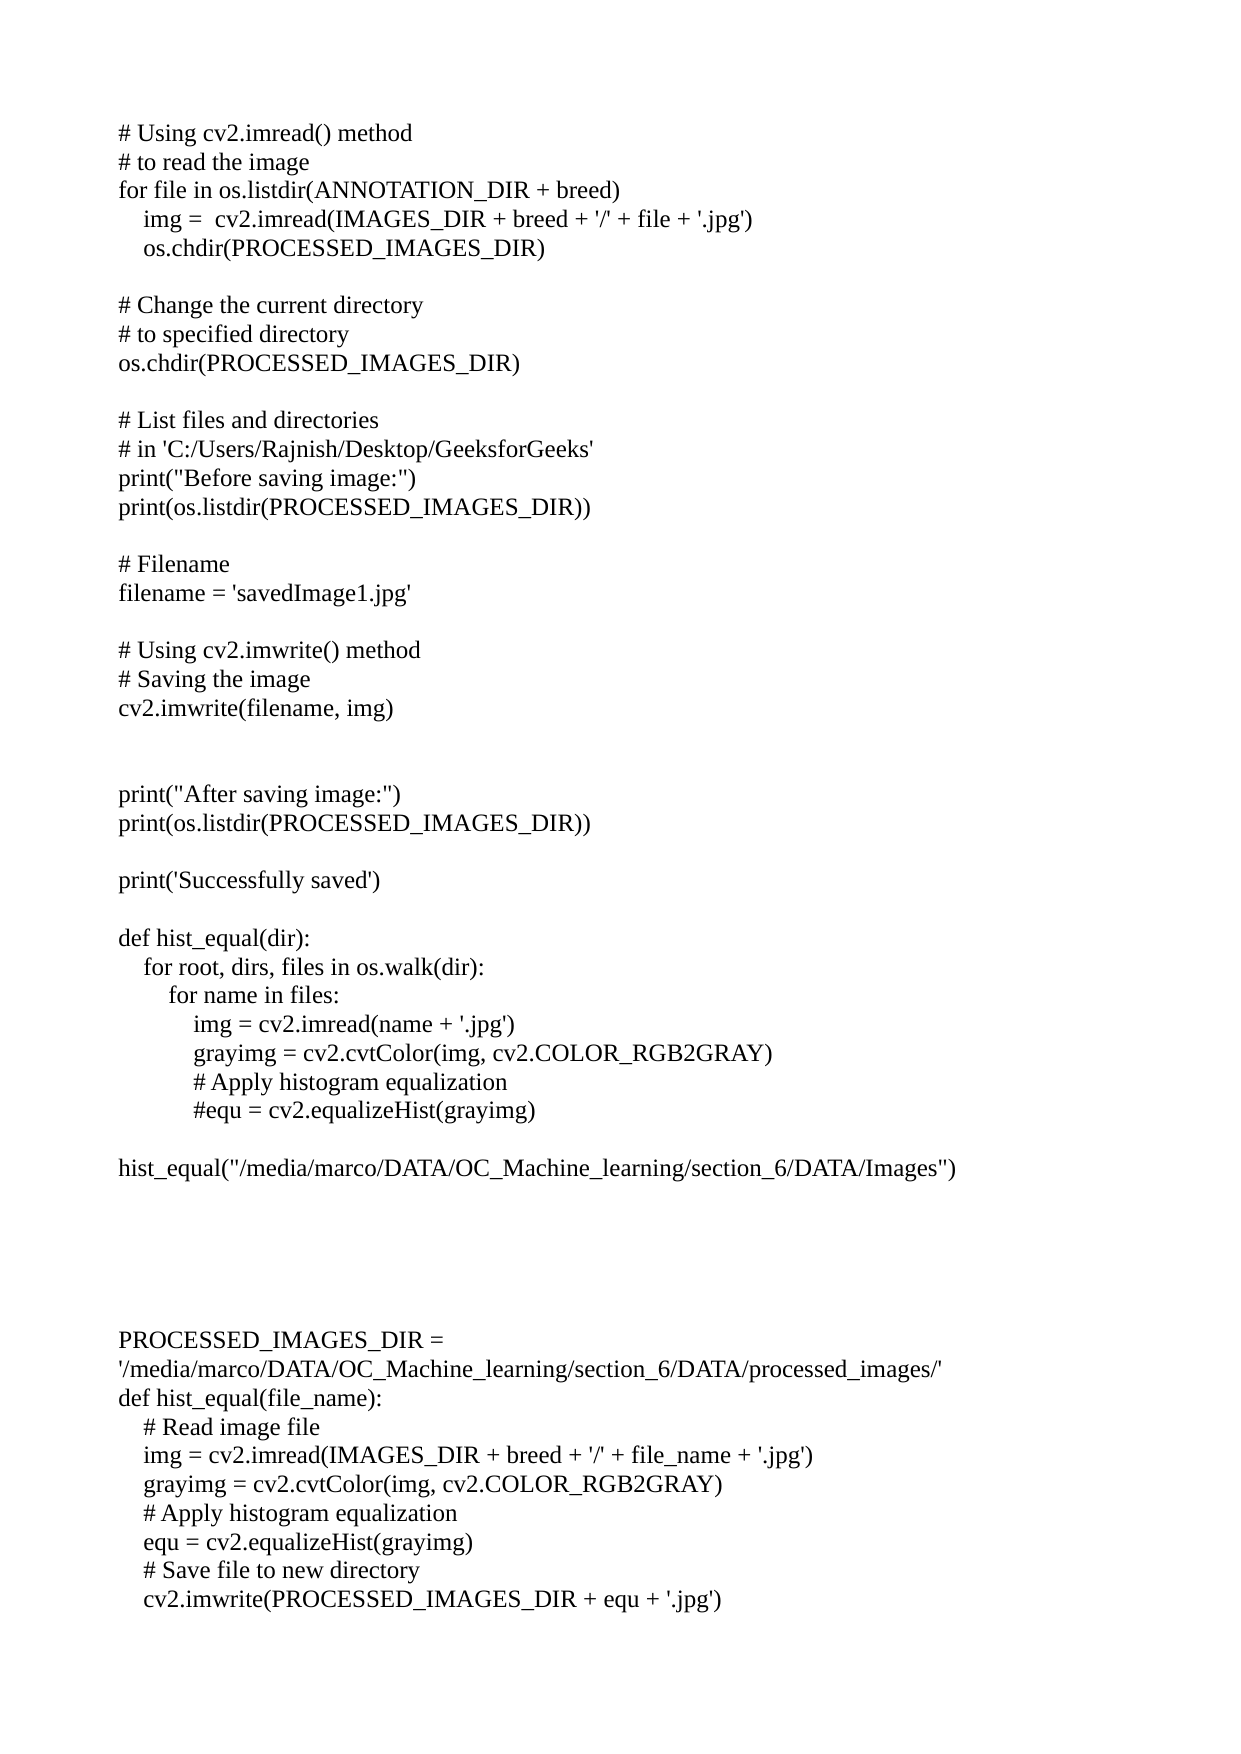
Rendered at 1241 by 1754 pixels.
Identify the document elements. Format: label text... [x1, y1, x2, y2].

text # to specified directory [118, 319, 1122, 348]
text os.chdir(PROCESSED_IMAGES_DIR) [118, 348, 1122, 377]
text for name in files: [118, 981, 1122, 1009]
text # Apply histogram equalization [118, 1067, 1122, 1096]
text # Using cv2.imread() method [118, 118, 1122, 147]
text hist_equal("/media/marco/DATA/OC_Machine_learning/section_6/DATA/Images") [118, 1153, 1122, 1182]
text # List files and directories [118, 406, 1122, 434]
text # in 'C:/Users/Rajnish/Desktop/GeeksforGeeks' [118, 434, 1122, 463]
text # Read image file [118, 1412, 1122, 1441]
text grayimg = cv2.cvtColor(img, cv2.COLOR_RGB2GRAY) [118, 1038, 1122, 1067]
text # to read the image [118, 147, 1122, 176]
text cv2.imwrite(filename, img) [118, 693, 1122, 722]
text img = cv2.imread(name + '.jpg') [118, 1009, 1122, 1038]
text equ = cv2.equalizeHist(grayimg) [118, 1527, 1122, 1556]
text # Filename [118, 549, 1122, 578]
text grayimg = cv2.cvtColor(img, cv2.COLOR_RGB2GRAY) [118, 1469, 1122, 1498]
text for file in os.listdir(ANNOTATION_DIR + breed) [118, 176, 1122, 204]
text def hist_equal(dir): [118, 923, 1122, 952]
text print(os.listdir(PROCESSED_IMAGES_DIR)) [118, 808, 1122, 837]
text # Apply histogram equalization [118, 1498, 1122, 1527]
text img = cv2.imread(IMAGES_DIR + breed + '/' + file + '.jpg') [118, 204, 1122, 233]
text print('Successfully saved') [118, 866, 1122, 894]
text print("Before saving image:") [118, 463, 1122, 492]
text for root, dirs, files in os.walk(dir): [118, 952, 1122, 981]
text #equ = cv2.equalizeHist(grayimg) [118, 1096, 1122, 1124]
text PROCESSED_IMAGES_DIR = '/media/marco/DATA/OC_Machine_learning/section_6/DATA/processed_images/' [118, 1326, 1122, 1383]
text # Change the current directory [118, 291, 1122, 319]
text # Using cv2.imwrite() method [118, 636, 1122, 664]
text img = cv2.imread(IMAGES_DIR + breed + '/' + file_name + '.jpg') [118, 1441, 1122, 1469]
text # Saving the image [118, 664, 1122, 693]
text # Save file to new directory [118, 1556, 1122, 1584]
text print("After saving image:") [118, 779, 1122, 808]
text os.chdir(PROCESSED_IMAGES_DIR) [118, 233, 1122, 262]
text filename = 'savedImage1.jpg' [118, 578, 1122, 607]
text print(os.listdir(PROCESSED_IMAGES_DIR)) [118, 492, 1122, 521]
text cv2.imwrite(PROCESSED_IMAGES_DIR + equ + '.jpg') [118, 1584, 1122, 1613]
text def hist_equal(file_name): [118, 1383, 1122, 1412]
